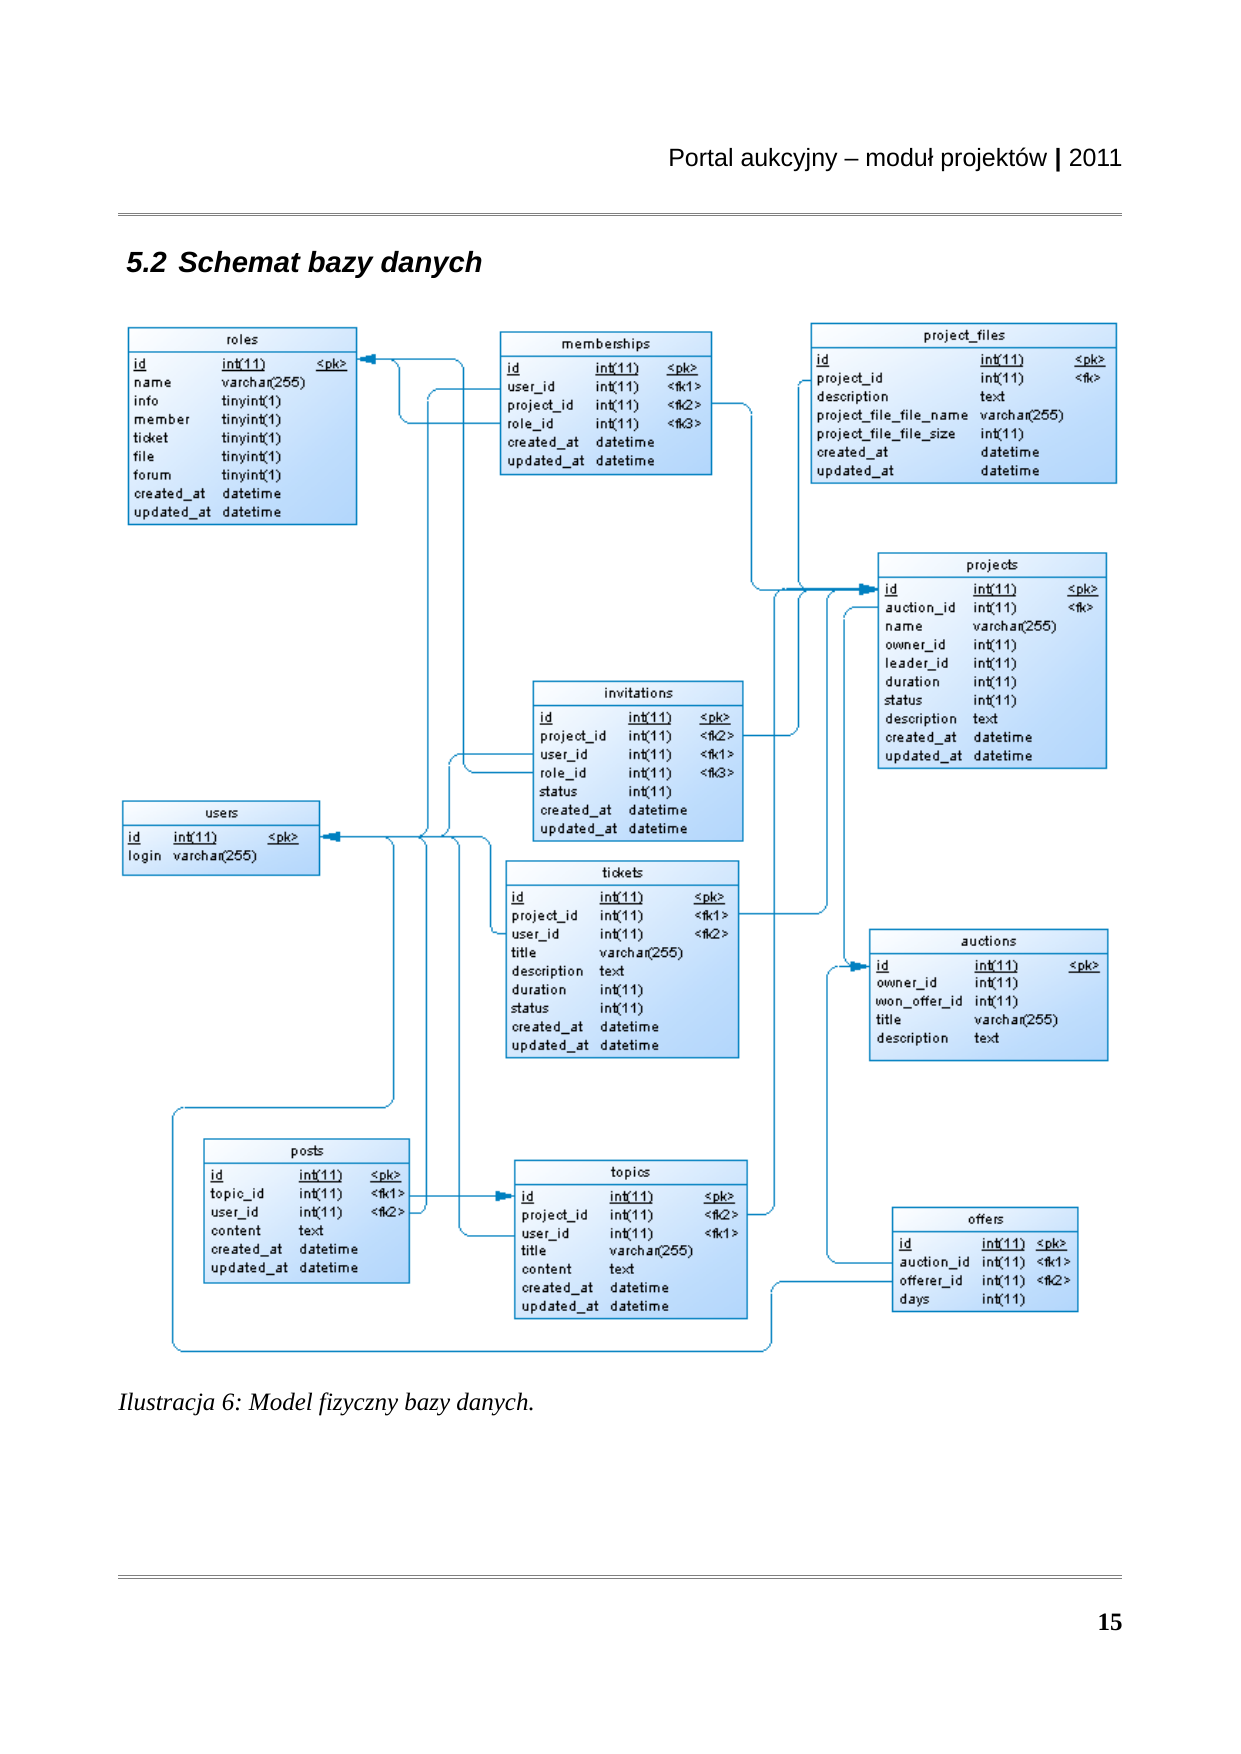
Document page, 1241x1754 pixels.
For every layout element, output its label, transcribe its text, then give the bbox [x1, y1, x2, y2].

subtitle Schemat bazy danych [118, 245, 1122, 278]
text Ilustracja 6: Model fizyczny bazy danych. [118, 1388, 1122, 1416]
picture [118, 303, 1123, 1388]
